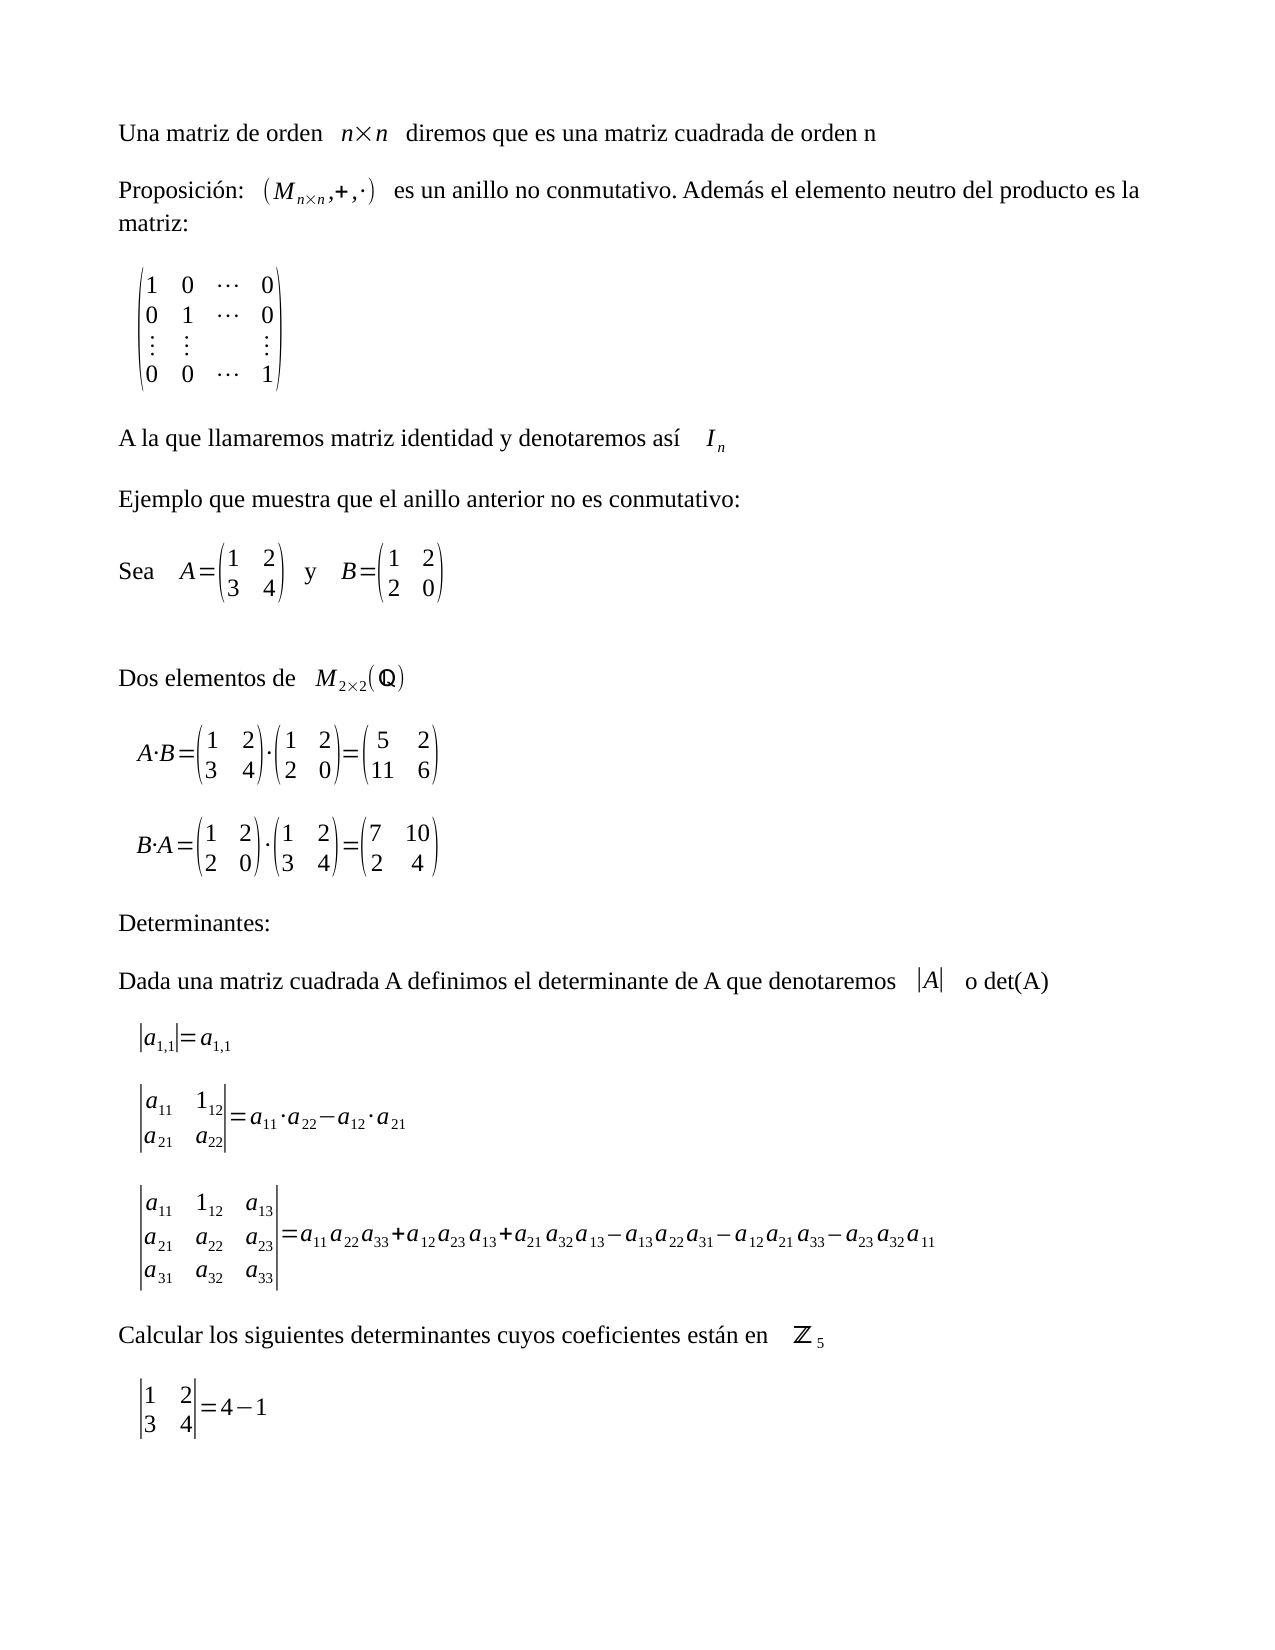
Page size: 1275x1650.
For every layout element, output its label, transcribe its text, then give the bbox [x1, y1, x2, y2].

text Dos elementos de [118, 663, 1157, 695]
text Calcular los siguientes determinantes cuyos coeficientes están en [118, 1321, 1157, 1349]
text Sea y [118, 542, 1157, 605]
text A la que llamaremos matriz identidad y denotaremos así [118, 423, 1157, 456]
text Ejemplo que muestra que el anillo anterior no es conmutativo: [118, 484, 1157, 513]
text Una matriz de ordendiremos que es una matriz cuadrada de orden n [118, 118, 1157, 147]
text Dada una matriz cuadrada A definimos el determinante de A que denotaremoso det(A) [118, 966, 1157, 994]
text Determinantes: [118, 908, 1157, 937]
text Proposición:es un anillo no conmutativo. Además el elemento neutro del producto es la matriz: [118, 176, 1157, 237]
